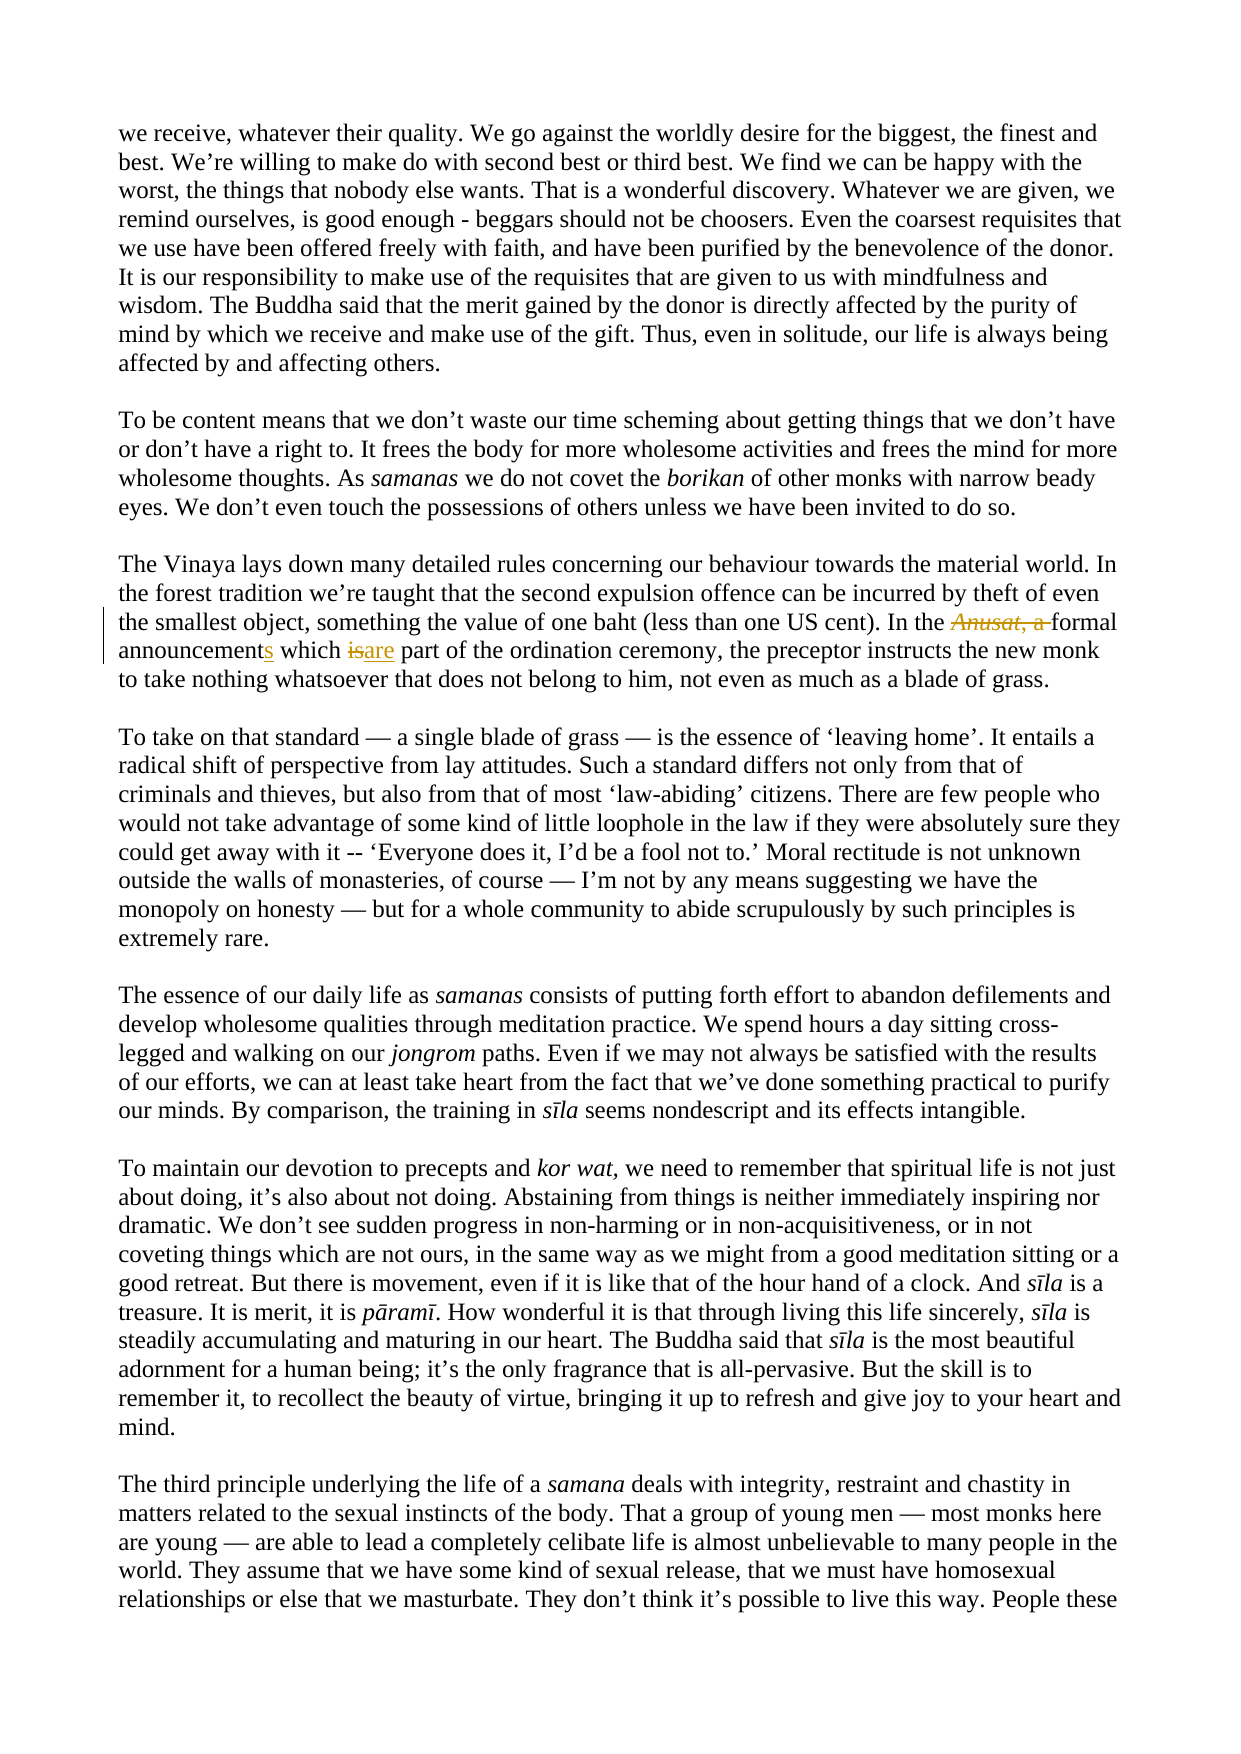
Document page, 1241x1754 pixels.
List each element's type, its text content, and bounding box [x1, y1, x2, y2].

text we receive, whatever their quality. We go against the worldly desire for the biggest, the finest and best. We’re willing to make do with second best or third best. We find we can be happy with the worst, the things that nobody else wants. That is a wonderful discovery. Whatever we are given, we remind ourselves, is good enough - beggars should not be choosers. Even the coarsest requisites that we use have been offered freely with faith, and have been purified by the benevolence of the donor. It is our responsibility to make use of the requisites that are given to us with mindfulness and wisdom. The Buddha said that the merit gained by the donor is directly affected by the purity of mind by which we receive and make use of the gift. Thus, even in solitude, our life is always being affected by and affecting others. [118, 118, 1122, 377]
text The Vinaya lays down many detailed rules concerning our behaviour towards the material world. In the forest tradition we’re taught that the second expulsion offence can be incurred by theft of even the smallest object, something the value of one baht (less than one US cent). In the formal announcements which are part of the ordination ceremony, the preceptor instructs the new monk to take nothing whatsoever that does not belong to him, not even as much as a blade of grass. [118, 549, 1122, 693]
text To take on that standard — a single blade of grass — is the essence of ‘leaving home’. It entails a radical shift of perspective from lay attitudes. Such a standard differs not only from that of criminals and thieves, but also from that of most ‘law-abiding’ citizens. There are few people who would not take advantage of some kind of little loophole in the law if they were absolutely sure they could get away with it -- ‘Everyone does it, I’d be a fool not to.’ Moral rectitude is not unknown outside the walls of monasteries, of course — I’m not by any means suggesting we have the monopoly on honesty — but for a whole community to abide scrupulously by such principles is extremely rare. [118, 722, 1122, 952]
text To maintain our devotion to precepts and kor wat, we need to remember that spiritual life is not just about doing, it’s also about not doing. Abstaining from things is neither immediately inspiring nor dramatic. We don’t see sudden progress in non-harming or in non-acquisitiveness, or in not coveting things which are not ours, in the same way as we might from a good meditation sitting or a good retreat. But there is movement, even if it is like that of the hour hand of a clock. And sīla is a treasure. It is merit, it is pāramī. How wonderful it is that through living this life sincerely, sīla is steadily accumulating and maturing in our heart. The Buddha said that sīla is the most beautiful adornment for a human being; it’s the only fragrance that is all-pervasive. But the skill is to remember it, to recollect the beauty of virtue, bringing it up to refresh and give joy to your heart and mind. [118, 1153, 1122, 1441]
text To be content means that we don’t waste our time scheming about getting things that we don’t have or don’t have a right to. It frees the body for more wholesome activities and frees the mind for more wholesome thoughts. As samanas we do not covet the borikan of other monks with narrow beady eyes. We don’t even touch the possessions of others unless we have been invited to do so. [118, 406, 1122, 521]
text The third principle underlying the life of a samana deals with integrity, restraint and chastity in matters related to the sexual instincts of the body. That a group of young men — most monks here are young — are able to lead a completely celibate life is almost unbelievable to many people in the world. They assume that we have some kind of sexual release, that we must have homosexual relationships or else that we masturbate. They don’t think it’s possible to live this way. People these [118, 1469, 1122, 1613]
text The essence of our daily life as samanas consists of putting forth effort to abandon defilements and develop wholesome qualities through meditation practice. We spend hours a day sitting cross-legged and walking on our jongrom paths. Even if we may not always be satisfied with the results of our efforts, we can at least take heart from the fact that we’ve done something practical to purify our minds. By comparison, the training in sīla seems nondescript and its effects intangible. [118, 981, 1122, 1124]
